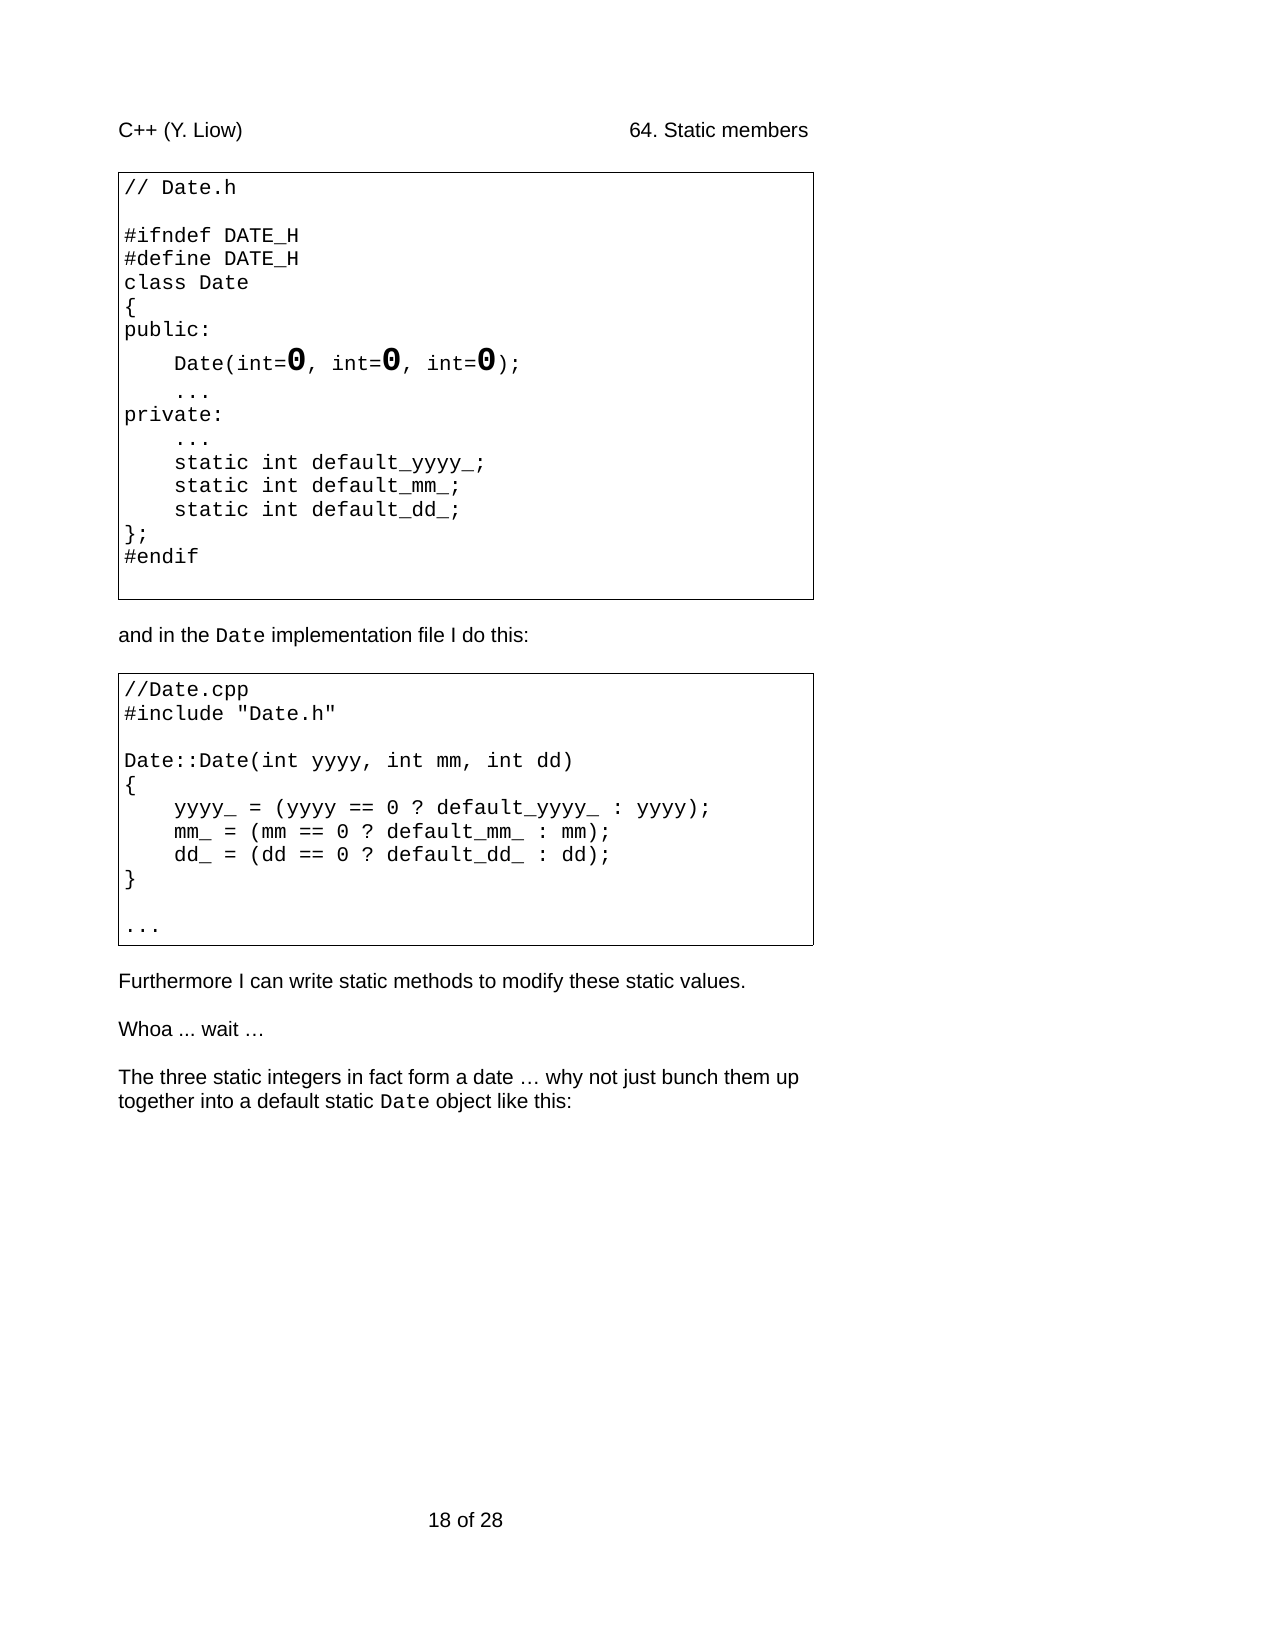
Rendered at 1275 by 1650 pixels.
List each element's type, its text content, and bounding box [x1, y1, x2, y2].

text and in the Date implementation file I do this: [118, 623, 813, 649]
table_header //Date.cpp #include "Date.h" Date::Date(int yyyy, int mm, int dd) { yyyy_ = (yyyy == 0 ? default_yyyy_ : yyyy); mm_ = (mm == 0 ? default_mm_ : mm); dd_ = (dd == 0 ? default_dd_ : dd); } ... [119, 674, 813, 945]
text Whoa ... wait … [118, 1017, 813, 1041]
table_header // Date.h #ifndef DATE_H #define DATE_H class Date { public: Date(int=0, int=0, int=0); ... private: ... static int default_yyyy_; static int default_mm_; static int default_dd_; }; #endif [119, 173, 813, 599]
text The three static integers in fact form a date … why not just bunch them up together into a default static Date object like this: [118, 1065, 813, 1114]
text Furthermore I can write static methods to modify these static values. [118, 969, 813, 993]
